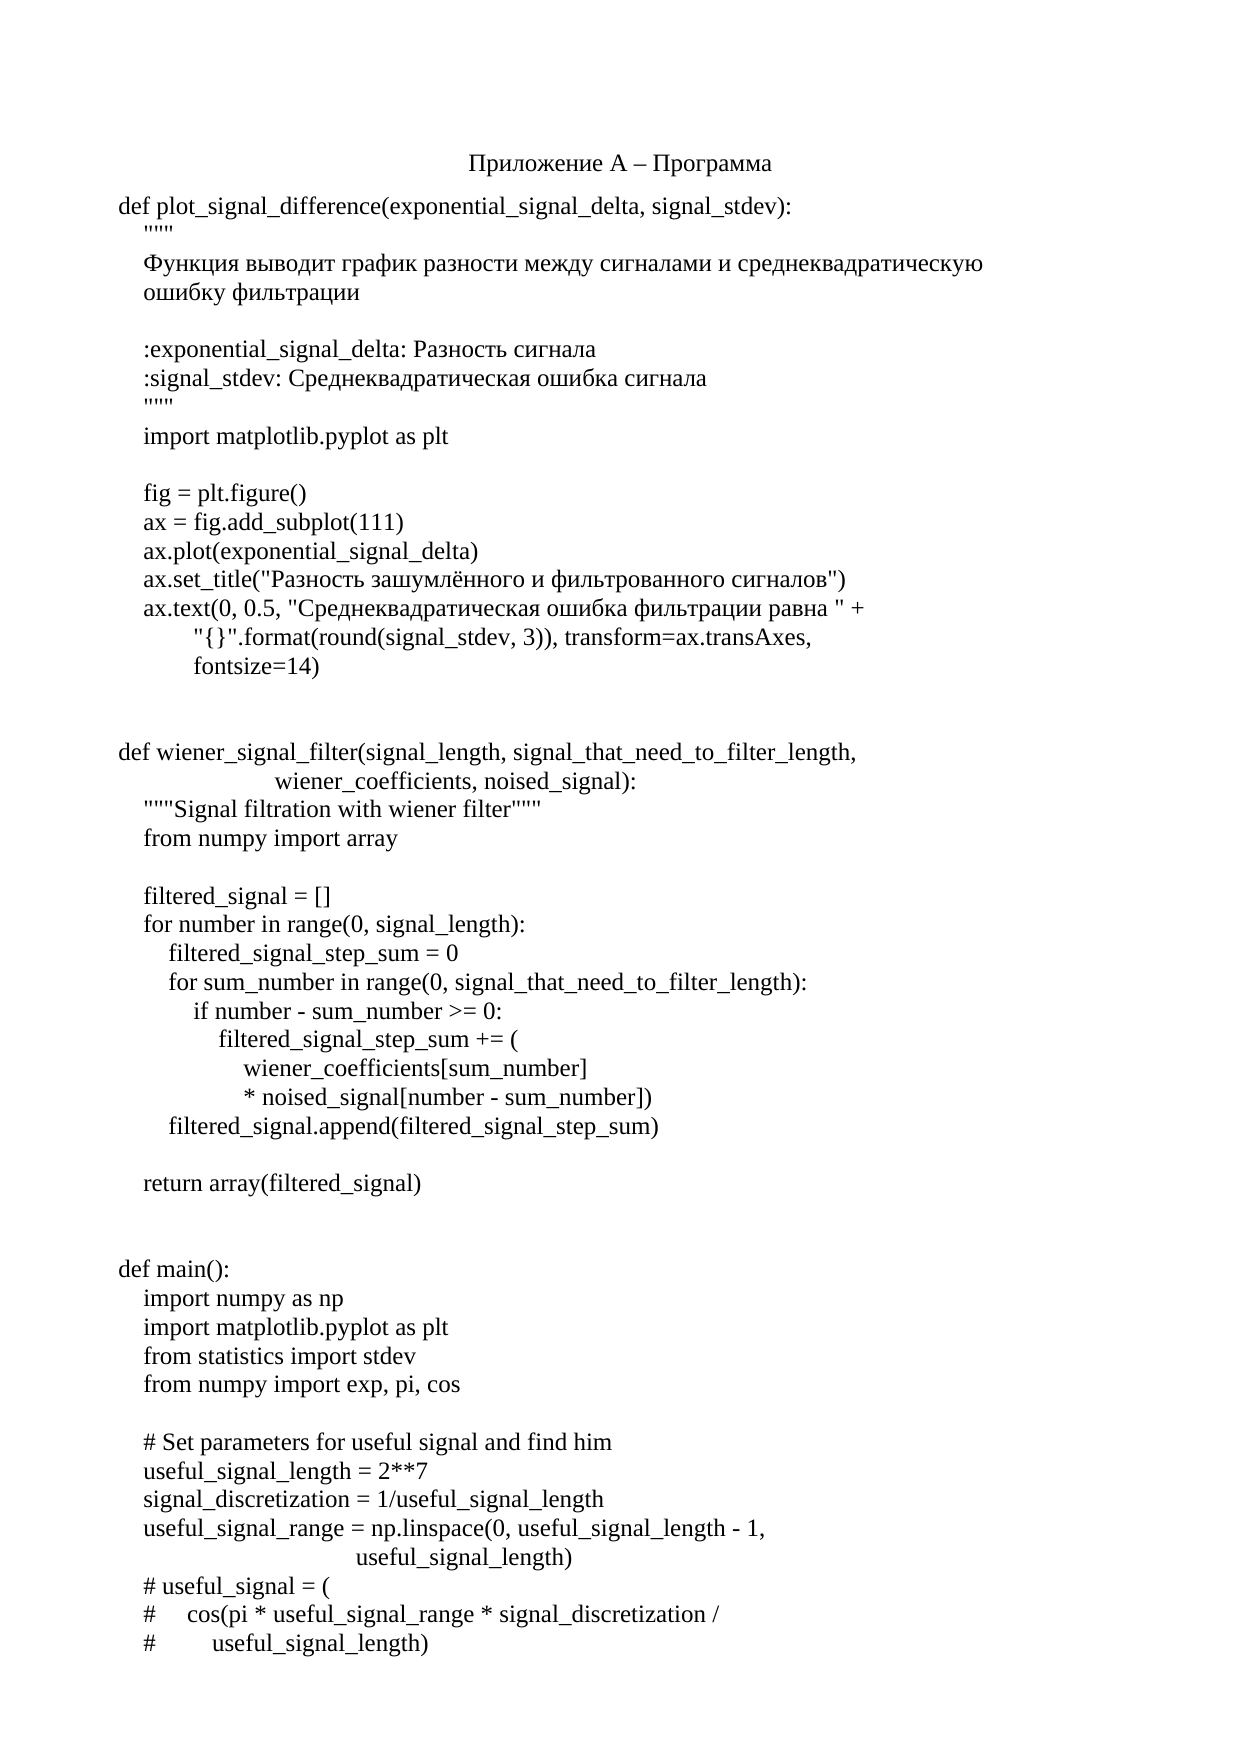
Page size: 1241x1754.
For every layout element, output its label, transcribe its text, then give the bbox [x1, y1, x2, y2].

text ax.plot(exponential_signal_delta) [118, 536, 1122, 564]
text filtered_signal = [] [118, 881, 1122, 909]
text # cos(pi * useful_signal_range * signal_discretization / [118, 1599, 1122, 1628]
text if number - sum_number >= 0: [118, 996, 1122, 1024]
text filtered_signal_step_sum = 0 [118, 938, 1122, 967]
text # useful_signal_length) [118, 1628, 1122, 1657]
text def plot_signal_difference(exponential_signal_delta, signal_stdev): [118, 191, 1122, 219]
text wiener_coefficients, noised_signal): [118, 766, 1122, 794]
text fig = plt.figure() [118, 478, 1122, 507]
text # useful_signal = ( [118, 1571, 1122, 1599]
text ax.text(0, 0.5, "Среднеквадратическая ошибка фильтрации равна " + [118, 593, 1122, 622]
text useful_signal_length) [118, 1542, 1122, 1571]
text signal_discretization = 1/useful_signal_length [118, 1484, 1122, 1513]
text return array(filtered_signal) [118, 1168, 1122, 1197]
text """ [118, 219, 1122, 248]
text from numpy import array [118, 823, 1122, 852]
text ошибку фильтрации [118, 277, 1122, 306]
text * noised_signal[number - sum_number]) [118, 1082, 1122, 1111]
text :signal_stdev: Среднеквадратическая ошибка сигнала [118, 363, 1122, 392]
text """Signal filtration with wiener filter""" [118, 794, 1122, 823]
text filtered_signal.append(filtered_signal_step_sum) [118, 1111, 1122, 1139]
text """ [118, 392, 1122, 421]
text from statistics import stdev [118, 1341, 1122, 1369]
text import numpy as np [118, 1283, 1122, 1312]
text "{}".format(round(signal_stdev, 3)), transform=ax.transAxes, [118, 622, 1122, 651]
text import matplotlib.pyplot as plt [118, 1312, 1122, 1341]
text # Set parameters for useful signal and find him [118, 1427, 1122, 1456]
text import matplotlib.pyplot as plt [118, 421, 1122, 449]
text def main(): [118, 1254, 1122, 1283]
text useful_signal_range = np.linspace(0, useful_signal_length - 1, [118, 1513, 1122, 1542]
text def wiener_signal_filter(signal_length, signal_that_need_to_filter_length, [118, 737, 1122, 766]
text filtered_signal_step_sum += ( [118, 1024, 1122, 1053]
text Приложение А – Программа [118, 148, 1122, 176]
text fontsize=14) [118, 651, 1122, 679]
text for sum_number in range(0, signal_that_need_to_filter_length): [118, 967, 1122, 996]
text useful_signal_length = 2**7 [118, 1456, 1122, 1484]
text :exponential_signal_delta: Разность сигнала [118, 334, 1122, 363]
text from numpy import exp, pi, cos [118, 1369, 1122, 1398]
text ax.set_title("Разность зашумлённого и фильтрованного сигналов") [118, 564, 1122, 593]
text wiener_coefficients[sum_number] [118, 1053, 1122, 1082]
text Функция выводит график разности между сигналами и среднеквадратическую [118, 248, 1122, 277]
text ax = fig.add_subplot(111) [118, 507, 1122, 536]
text for number in range(0, signal_length): [118, 909, 1122, 938]
